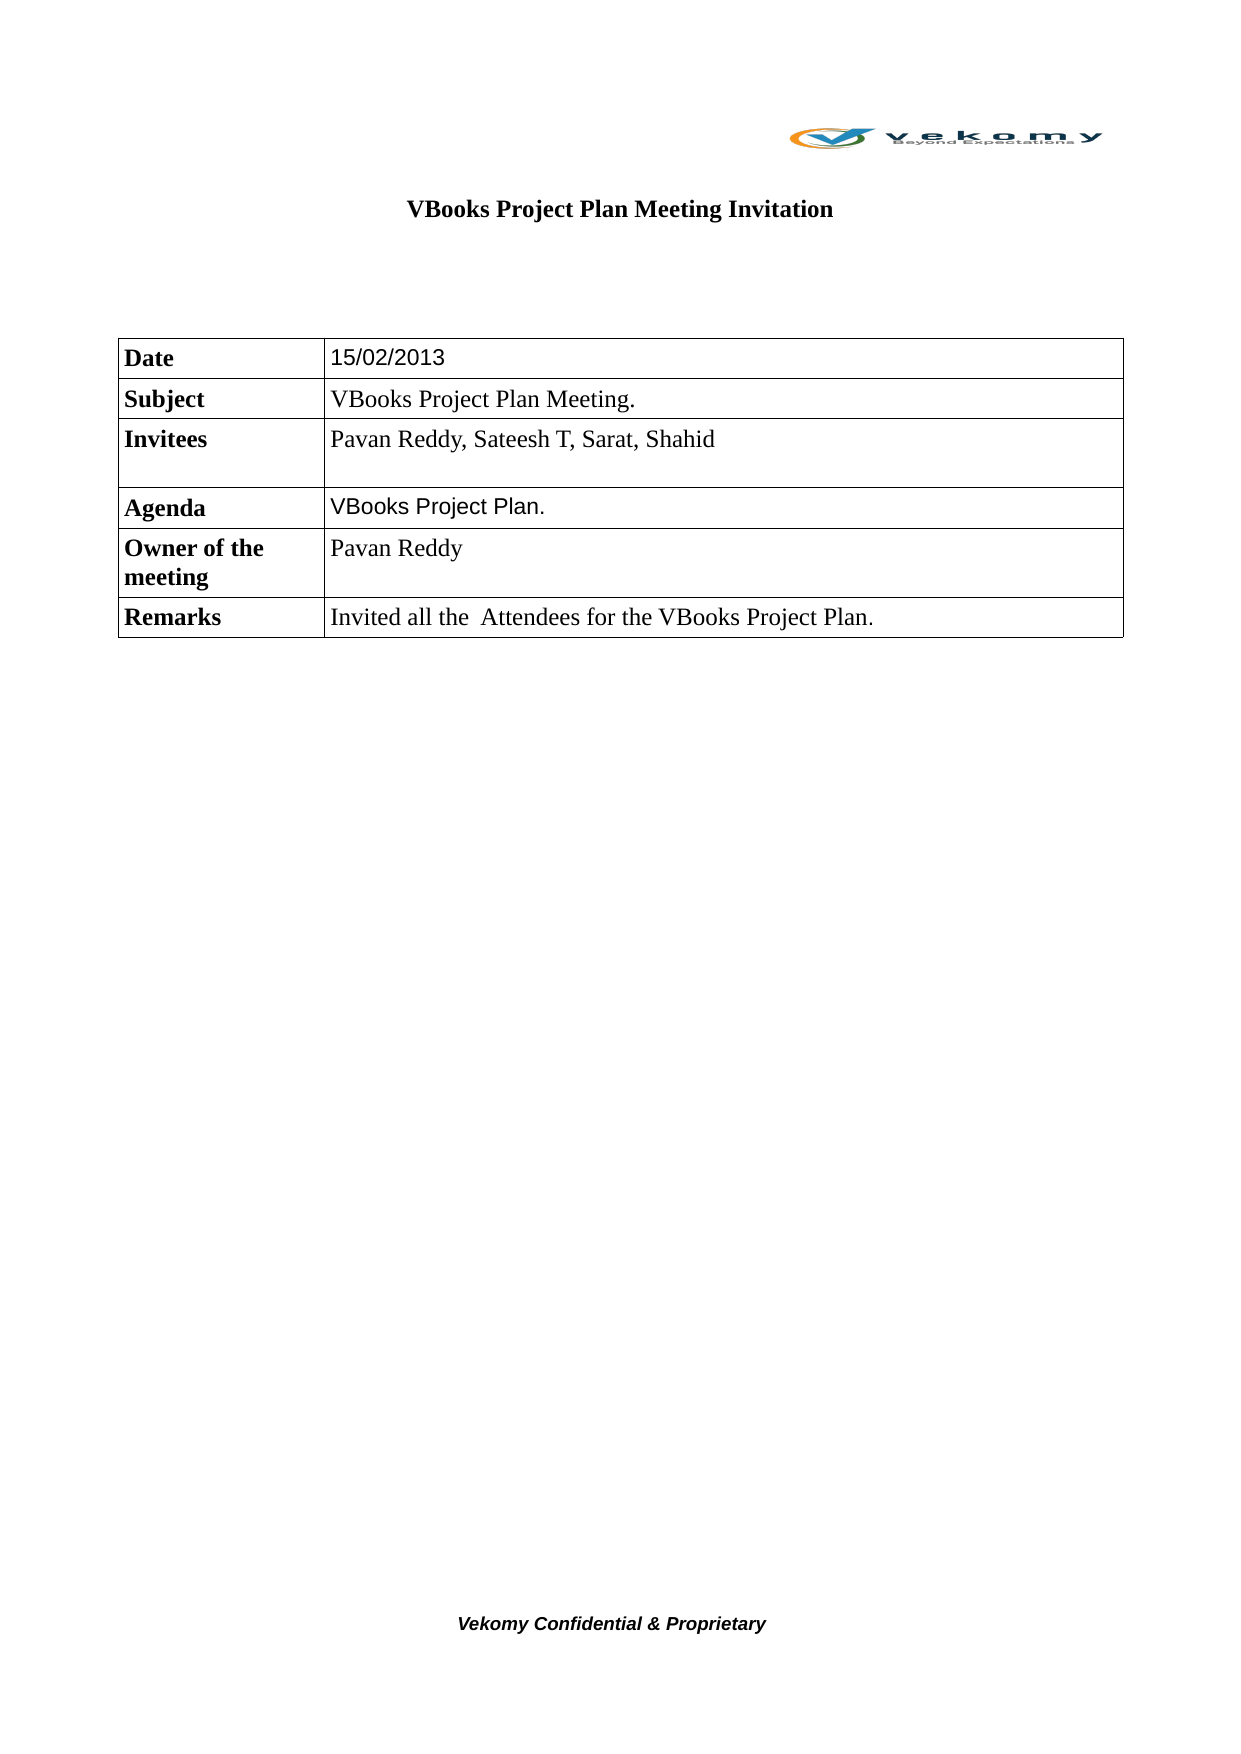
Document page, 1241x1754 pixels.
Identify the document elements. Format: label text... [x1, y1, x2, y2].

table_cell Pavan Reddy, Sateesh T, Sarat, Shahid [325, 419, 1123, 487]
table_cell Pavan Reddy [325, 529, 1123, 597]
table_cell Subject [119, 379, 324, 418]
table_cell Owner of the meeting [119, 529, 324, 597]
table_cell Remarks [119, 598, 324, 637]
table_cell Agenda [119, 488, 324, 528]
table_cell VBooks Project Plan. [325, 488, 1123, 528]
table_header Date [119, 339, 324, 378]
table_header 15/02/2013 [325, 339, 1123, 378]
text VBooks Project Plan Meeting Invitation [118, 194, 1122, 223]
table_cell Invited all the Attendees for the VBooks Project Plan. [325, 598, 1123, 637]
picture [786, 127, 1106, 150]
table_cell VBooks Project Plan Meeting. [325, 379, 1123, 418]
table_cell Invitees [119, 419, 324, 487]
